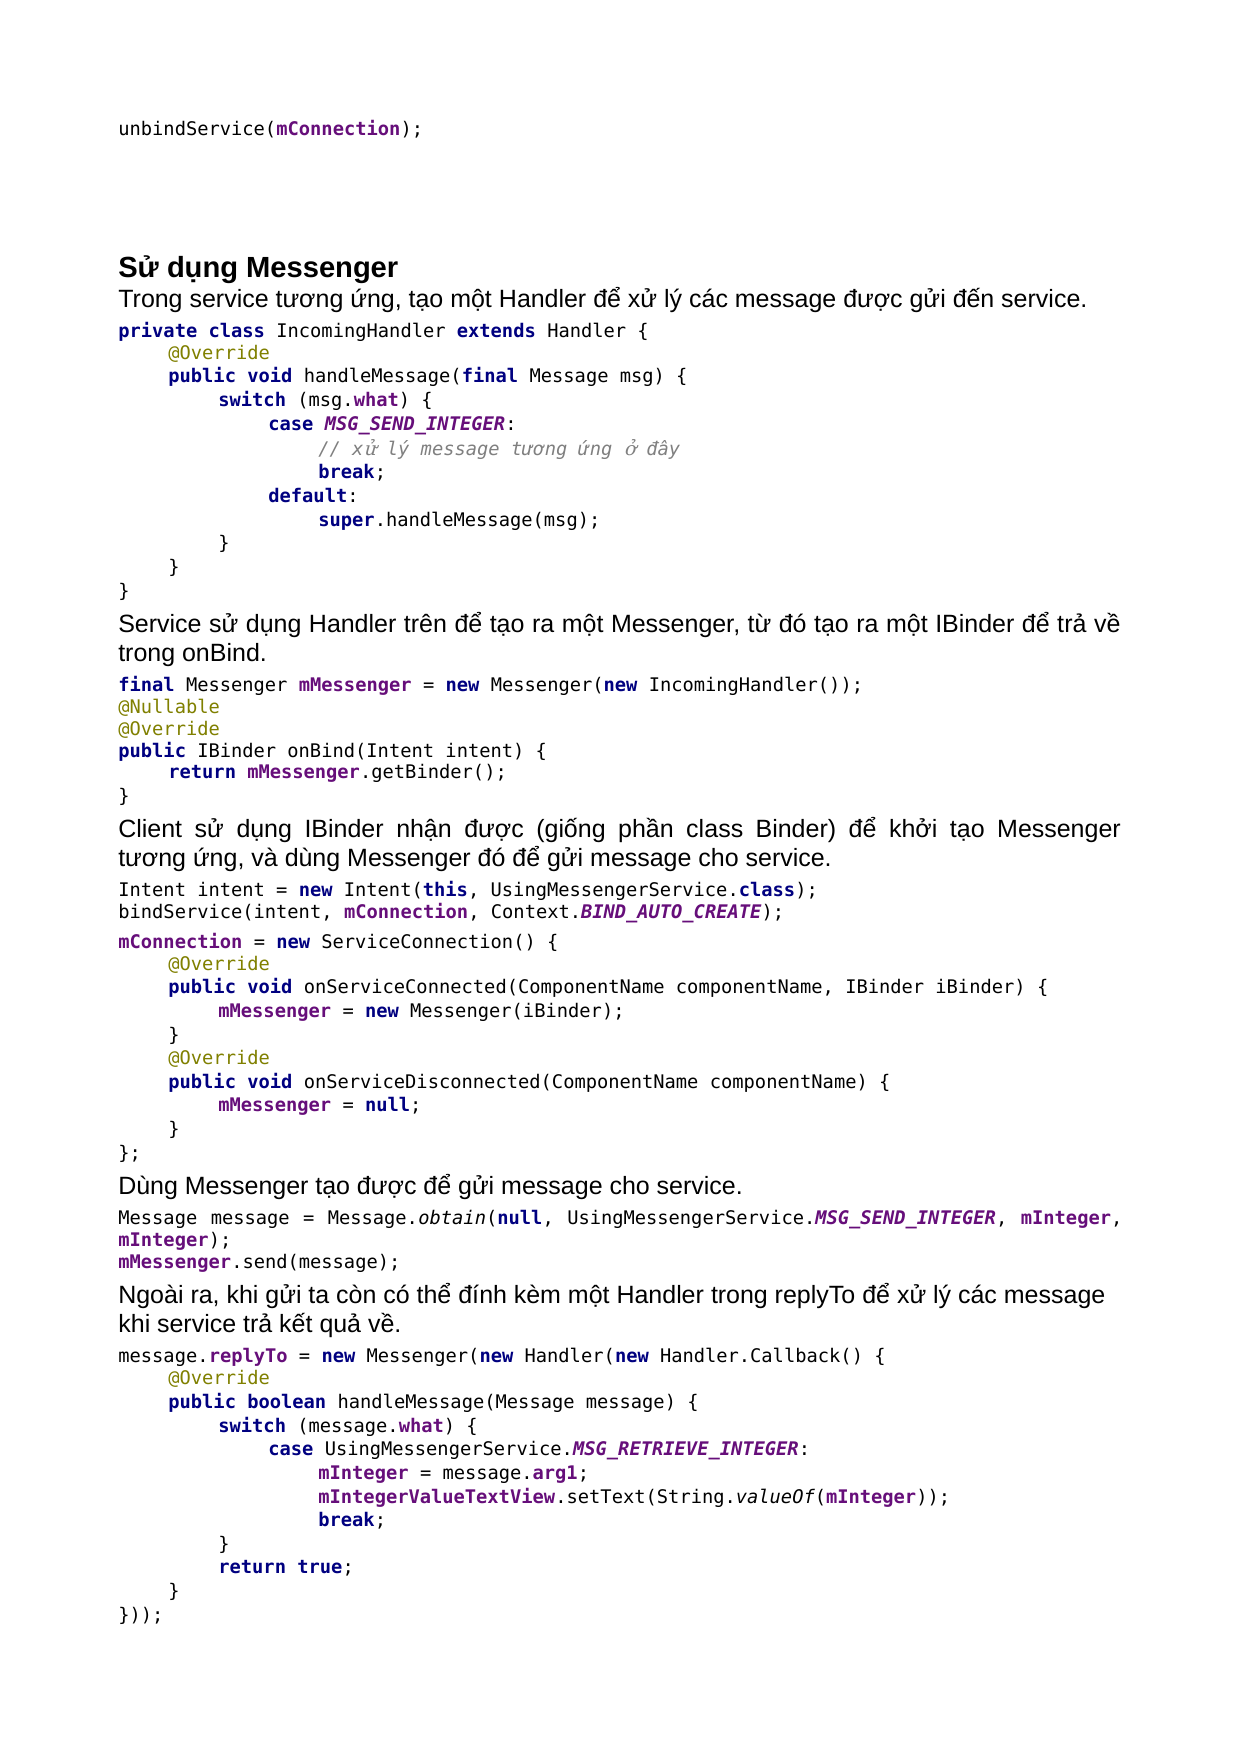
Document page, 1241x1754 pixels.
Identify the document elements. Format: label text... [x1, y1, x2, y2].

text return true; [118, 1557, 1122, 1580]
text } [118, 1580, 1122, 1604]
text bindService(intent, mConnection, Context.BIND_AUTO_CREATE); [118, 901, 1122, 923]
text } [118, 579, 1122, 601]
text } [118, 1118, 1122, 1142]
text case UsingMessengerService.MSG_RETRIEVE_INTEGER: [118, 1438, 1122, 1462]
text switch (msg.what) { [118, 389, 1122, 413]
text @Override [118, 1367, 1122, 1391]
text @Override [118, 718, 1122, 739]
text unbindService(mConnection); [118, 118, 1122, 140]
text break; [118, 1509, 1122, 1533]
text mConnection = new ServiceConnection() { [118, 931, 1122, 953]
text public void onServiceDisconnected(ComponentName componentName) { [118, 1071, 1122, 1094]
text return mMessenger.getBinder(); [118, 761, 1122, 785]
text Service sử dụng Handler trên để tạo ra một Messenger, từ đó tạo ra một IBinder để trả về trong onBind. [118, 609, 1122, 666]
text final Messenger mMessenger = new Messenger(new IncomingHandler()); [118, 674, 1122, 696]
text } [118, 556, 1122, 579]
text Trong service tương ứng, tạo một Handler để xử lý các message được gửi đến service. [118, 284, 1122, 312]
text public void handleMessage(final Message msg) { [118, 366, 1122, 389]
text Message message = Message.obtain(null, UsingMessengerService.MSG_SEND_INTEGER, mInteger, mInteger); [118, 1207, 1122, 1251]
text switch (message.what) { [118, 1415, 1122, 1438]
text @Override [118, 1047, 1122, 1071]
text Dùng Messenger tạo được để gửi message cho service. [118, 1171, 1122, 1200]
text Sử dụng Messenger [118, 250, 1122, 284]
text super.handleMessage(msg); [118, 509, 1122, 532]
text @Nullable [118, 696, 1122, 718]
text public IBinder onBind(Intent intent) { [118, 739, 1122, 761]
text public boolean handleMessage(Message message) { [118, 1391, 1122, 1415]
text })); [118, 1604, 1122, 1626]
text mMessenger = null; [118, 1094, 1122, 1118]
text break; [118, 461, 1122, 485]
text @Override [118, 342, 1122, 366]
text message.replyTo = new Messenger(new Handler(new Handler.Callback() { [118, 1346, 1122, 1367]
text default: [118, 485, 1122, 509]
text @Override [118, 953, 1122, 976]
text } [118, 785, 1122, 807]
text mInteger = message.arg1; [118, 1462, 1122, 1486]
text mMessenger.send(message); [118, 1251, 1122, 1273]
text mMessenger = new Messenger(iBinder); [118, 1000, 1122, 1023]
text case MSG_SEND_INTEGER: [118, 413, 1122, 436]
text Ngoài ra, khi gửi ta còn có thể đính kèm một Handler trong replyTo để xử lý các message khi service trả kết quả về. [118, 1281, 1122, 1338]
text } [118, 1023, 1122, 1047]
text }; [118, 1142, 1122, 1164]
text } [118, 532, 1122, 556]
text public void onServiceConnected(ComponentName componentName, IBinder iBinder) { [118, 976, 1122, 1000]
text Client sử dụng IBinder nhận được (giống phần class Binder) để khởi tạo Messenger tương ứng, và dùng Messenger đó để gửi message cho service. [118, 814, 1122, 872]
text Intent intent = new Intent(this, UsingMessengerService.class); [118, 879, 1122, 901]
text mIntegerValueTextView.setText(String.valueOf(mInteger)); [118, 1486, 1122, 1509]
text private class IncomingHandler extends Handler { [118, 320, 1122, 342]
text // xử lý message tương ứng ở đây [118, 436, 1122, 461]
text } [118, 1533, 1122, 1557]
